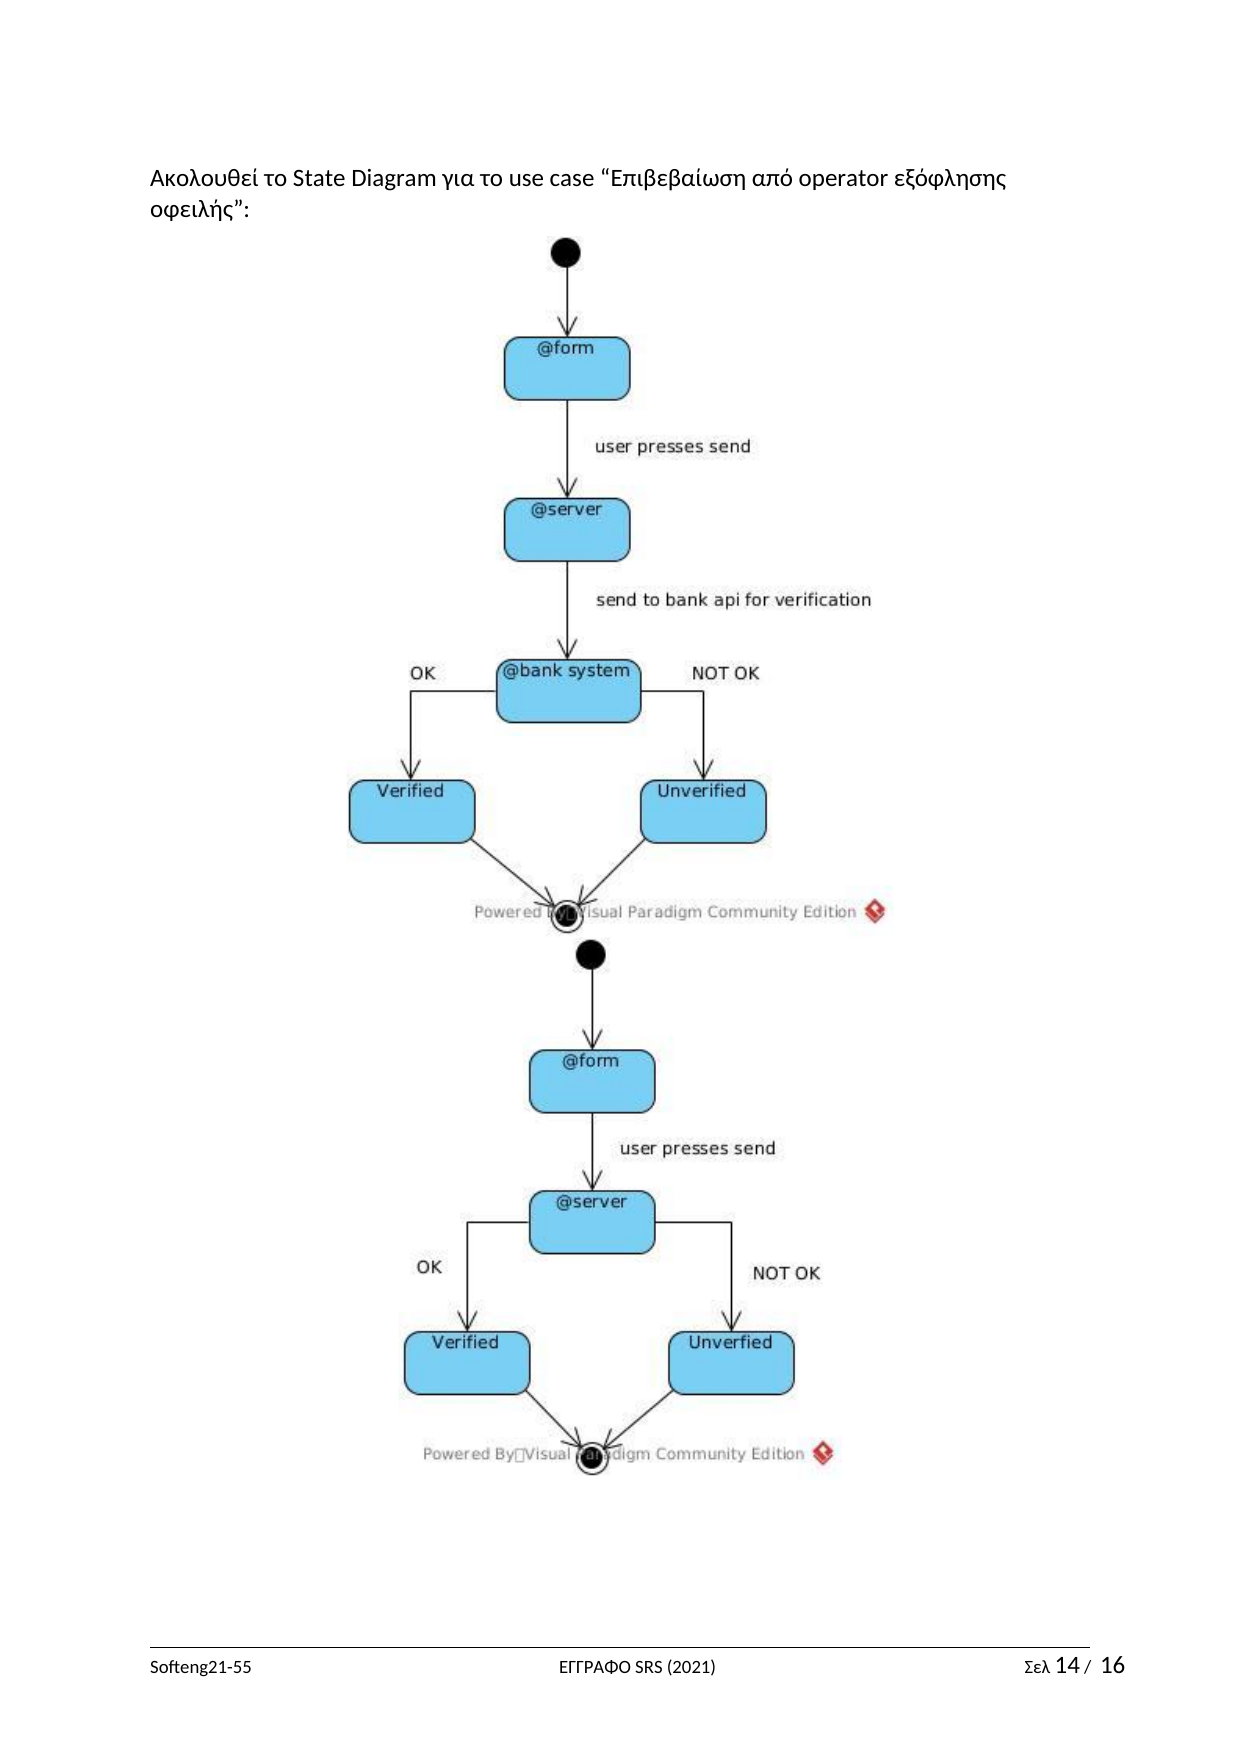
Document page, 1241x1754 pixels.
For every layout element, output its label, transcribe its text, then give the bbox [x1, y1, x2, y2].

picture [346, 236, 894, 1480]
text Ακολουθεί το State Diagram για το use case “Επιβεβαίωση από operator εξόφλησης οφειλής”: [150, 162, 1090, 223]
